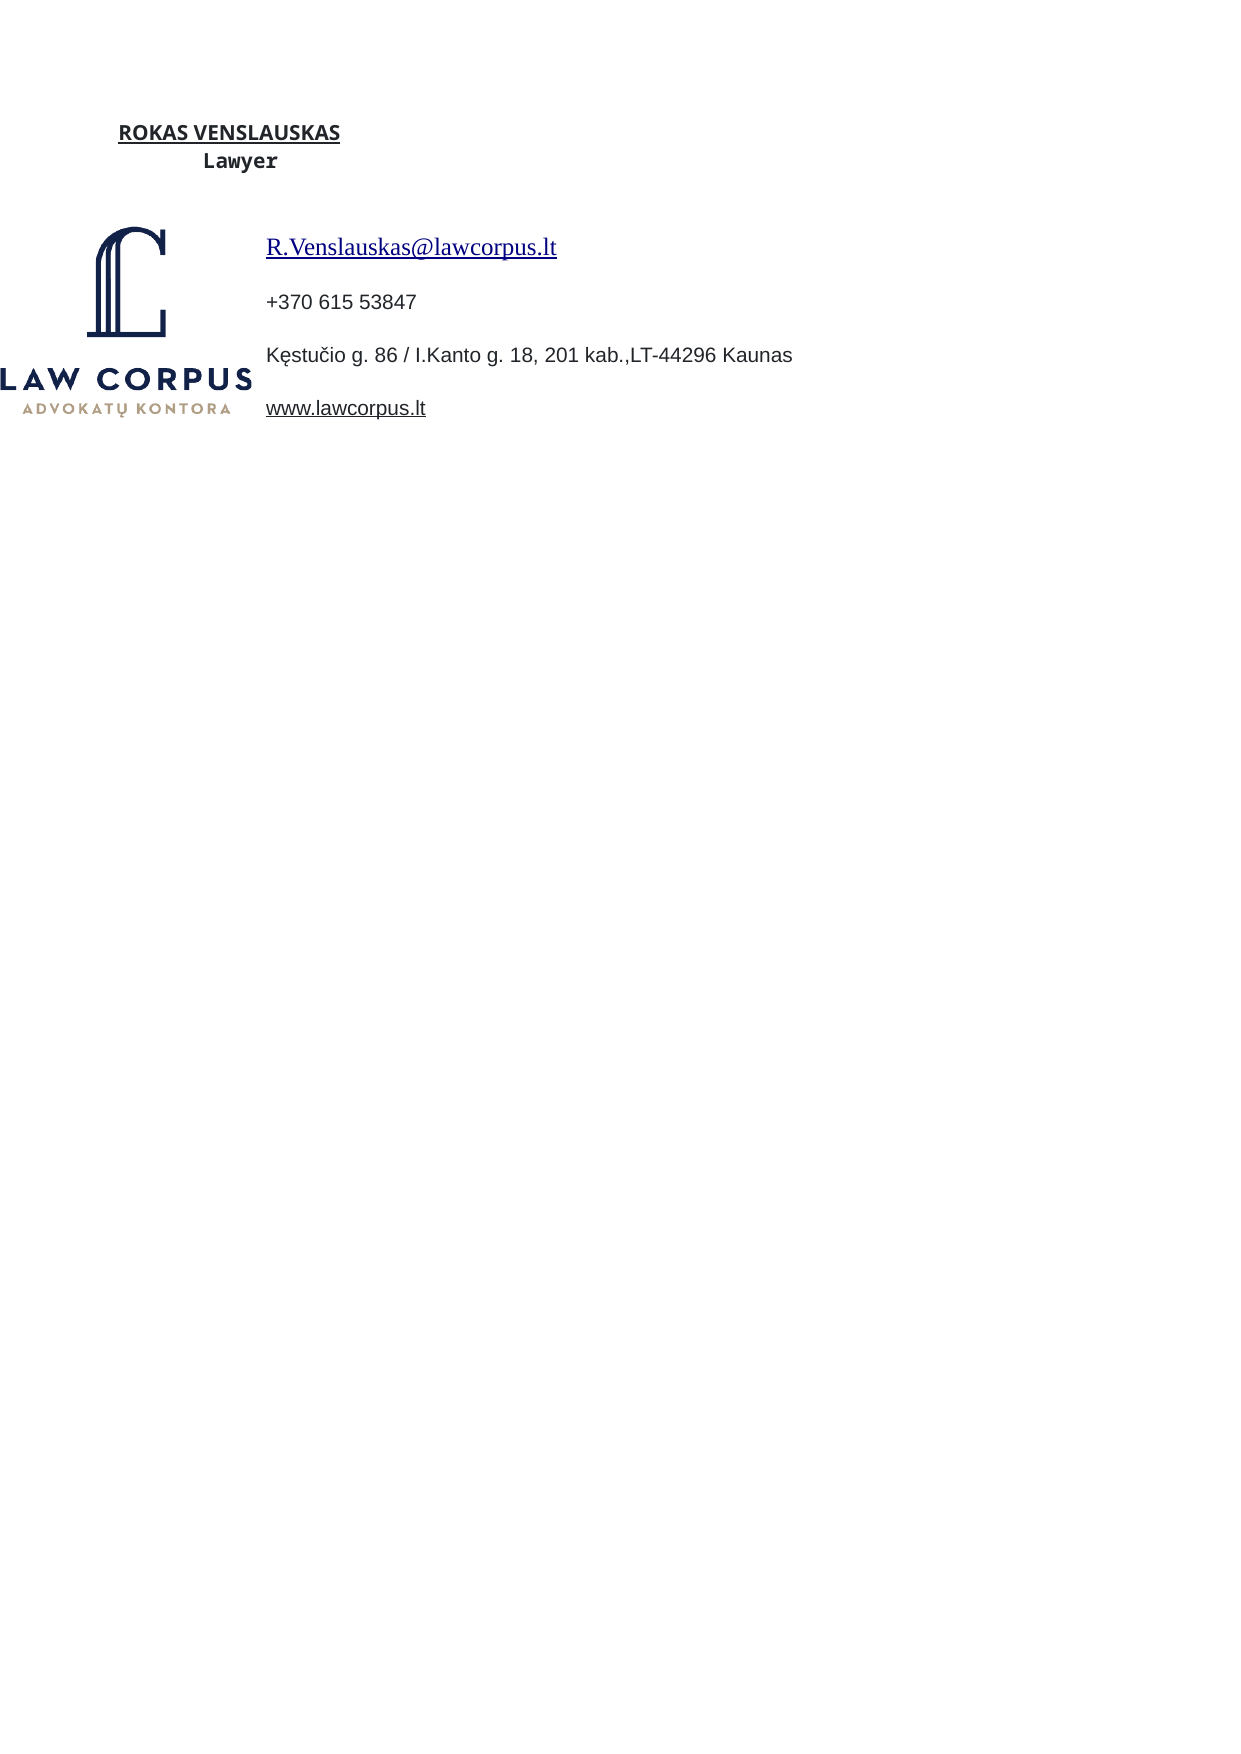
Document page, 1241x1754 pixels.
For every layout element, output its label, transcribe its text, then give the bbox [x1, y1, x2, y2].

text Lawyer [118, 147, 1122, 175]
text ROKAS VENSLAUSKAS [118, 118, 1122, 147]
text www.lawcorpus.lt [118, 395, 1122, 419]
text Kęstučio g. 86 / I.Kanto g. 18, 201 kab.,LT-44296 Kaunas [252, 343, 1122, 367]
text +370 615 53847 [252, 290, 1122, 314]
picture [0, 226, 252, 418]
text R.Venslauskas@lawcorpus.lt [252, 232, 1122, 261]
